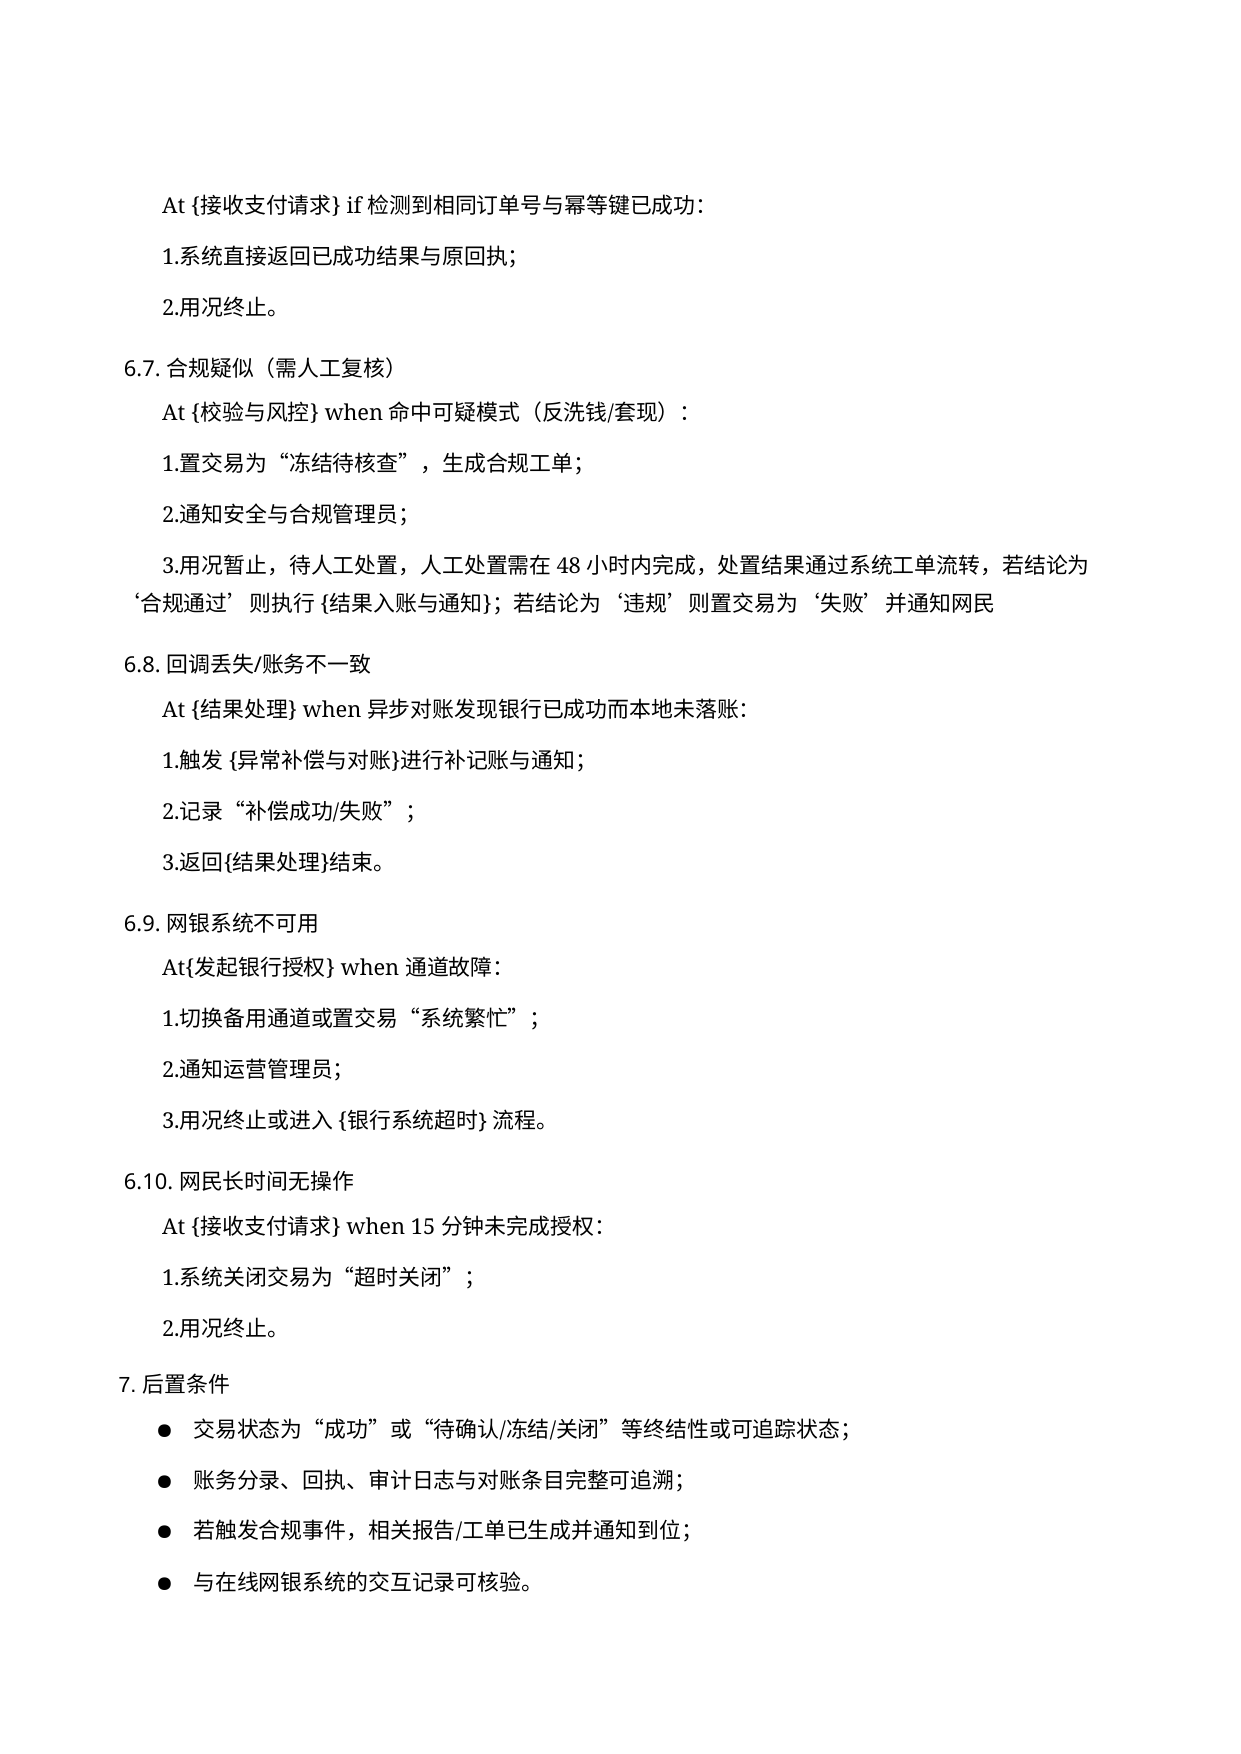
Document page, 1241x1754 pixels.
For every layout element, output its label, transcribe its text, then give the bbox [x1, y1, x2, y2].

subtitle 后置条件 [118, 1367, 1122, 1399]
text At {校验与风控} when 命中可疑模式（反洗钱/套现）： [118, 395, 1122, 427]
text 3.用况终止或进入 {银行系统超时} 流程。 [118, 1103, 1122, 1135]
subtitle 合规疑似（需人工复核） [118, 351, 1122, 382]
text 2.用况终止。 [118, 1311, 1122, 1343]
list 若触发合规事件，相关报告/工单已生成并通知到位； [156, 1513, 1122, 1545]
subtitle 网民长时间无操作 [118, 1164, 1122, 1196]
text 2.记录“补偿成功/失败”； [118, 794, 1122, 826]
text At {结果处理} when 异步对账发现银行已成功而本地未落账： [118, 692, 1122, 723]
text At{发起银行授权} when 通道故障： [118, 950, 1122, 982]
text 1.切换备用通道或置交易“系统繁忙”； [118, 1001, 1122, 1033]
list 交易状态为“成功”或“待确认/冻结/关闭”等终结性或可追踪状态； [156, 1412, 1122, 1443]
subtitle 网银系统不可用 [118, 906, 1122, 937]
text 3.用况暂止，待人工处置，人工处置需在 48 小时内完成，处置结果通过系统工单流转，若结论为‘合规通过’则执行 {结果入账与通知}；若结论为‘违规’则置交易为‘失败’并通知网民 [118, 548, 1122, 618]
list 账务分录、回执、审计日志与对账条目完整可追溯； [156, 1463, 1122, 1494]
text 2.通知运营管理员； [118, 1052, 1122, 1084]
text 2.用况终止。 [118, 290, 1122, 321]
list 与在线网银系统的交互记录可核验。 [156, 1564, 1122, 1596]
text 3.返回{结果处理}结束。 [118, 845, 1122, 877]
text 2.通知安全与合规管理员； [118, 497, 1122, 529]
text At {接收支付请求} if 检测到相同订单号与幂等键已成功： [118, 188, 1122, 219]
text 1.系统关闭交易为“超时关闭”； [118, 1260, 1122, 1292]
text At {接收支付请求} when 15 分钟未完成授权： [118, 1209, 1122, 1241]
subtitle 回调丢失/账务不一致 [118, 647, 1122, 679]
text 1.系统直接返回已成功结果与原回执； [118, 239, 1122, 270]
text 1.置交易为“冻结待核查”，生成合规工单； [118, 446, 1122, 478]
text 1.触发 {异常补偿与对账}进行补记账与通知； [118, 743, 1122, 774]
